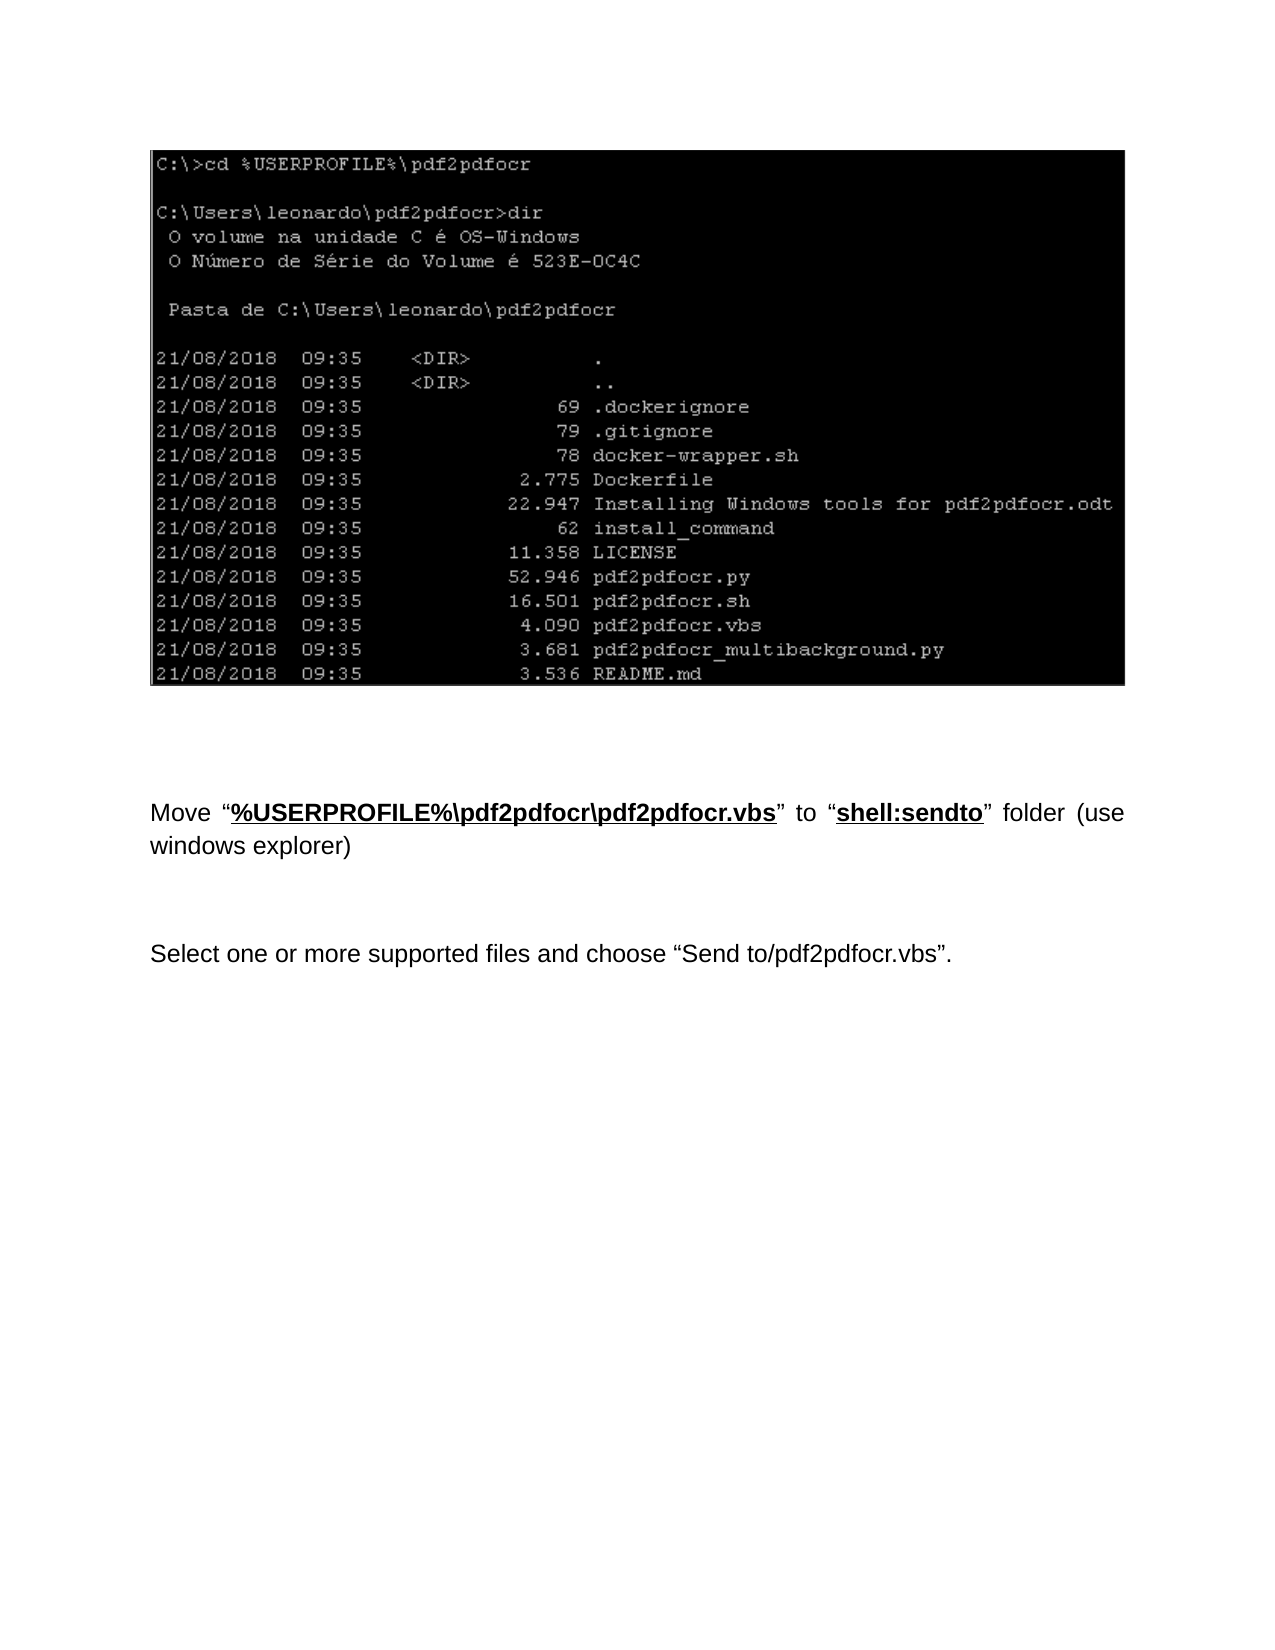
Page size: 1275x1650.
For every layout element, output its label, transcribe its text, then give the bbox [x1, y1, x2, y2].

text Select one or more supported files and choose “Send to/pdf2pdfocr.vbs”. [150, 938, 1125, 967]
text Move “%USERPROFILE%\pdf2pdfocr\pdf2pdfocr.vbs” to “shell:sendto” folder (use windows explorer) [150, 798, 1125, 859]
picture [150, 150, 1125, 686]
